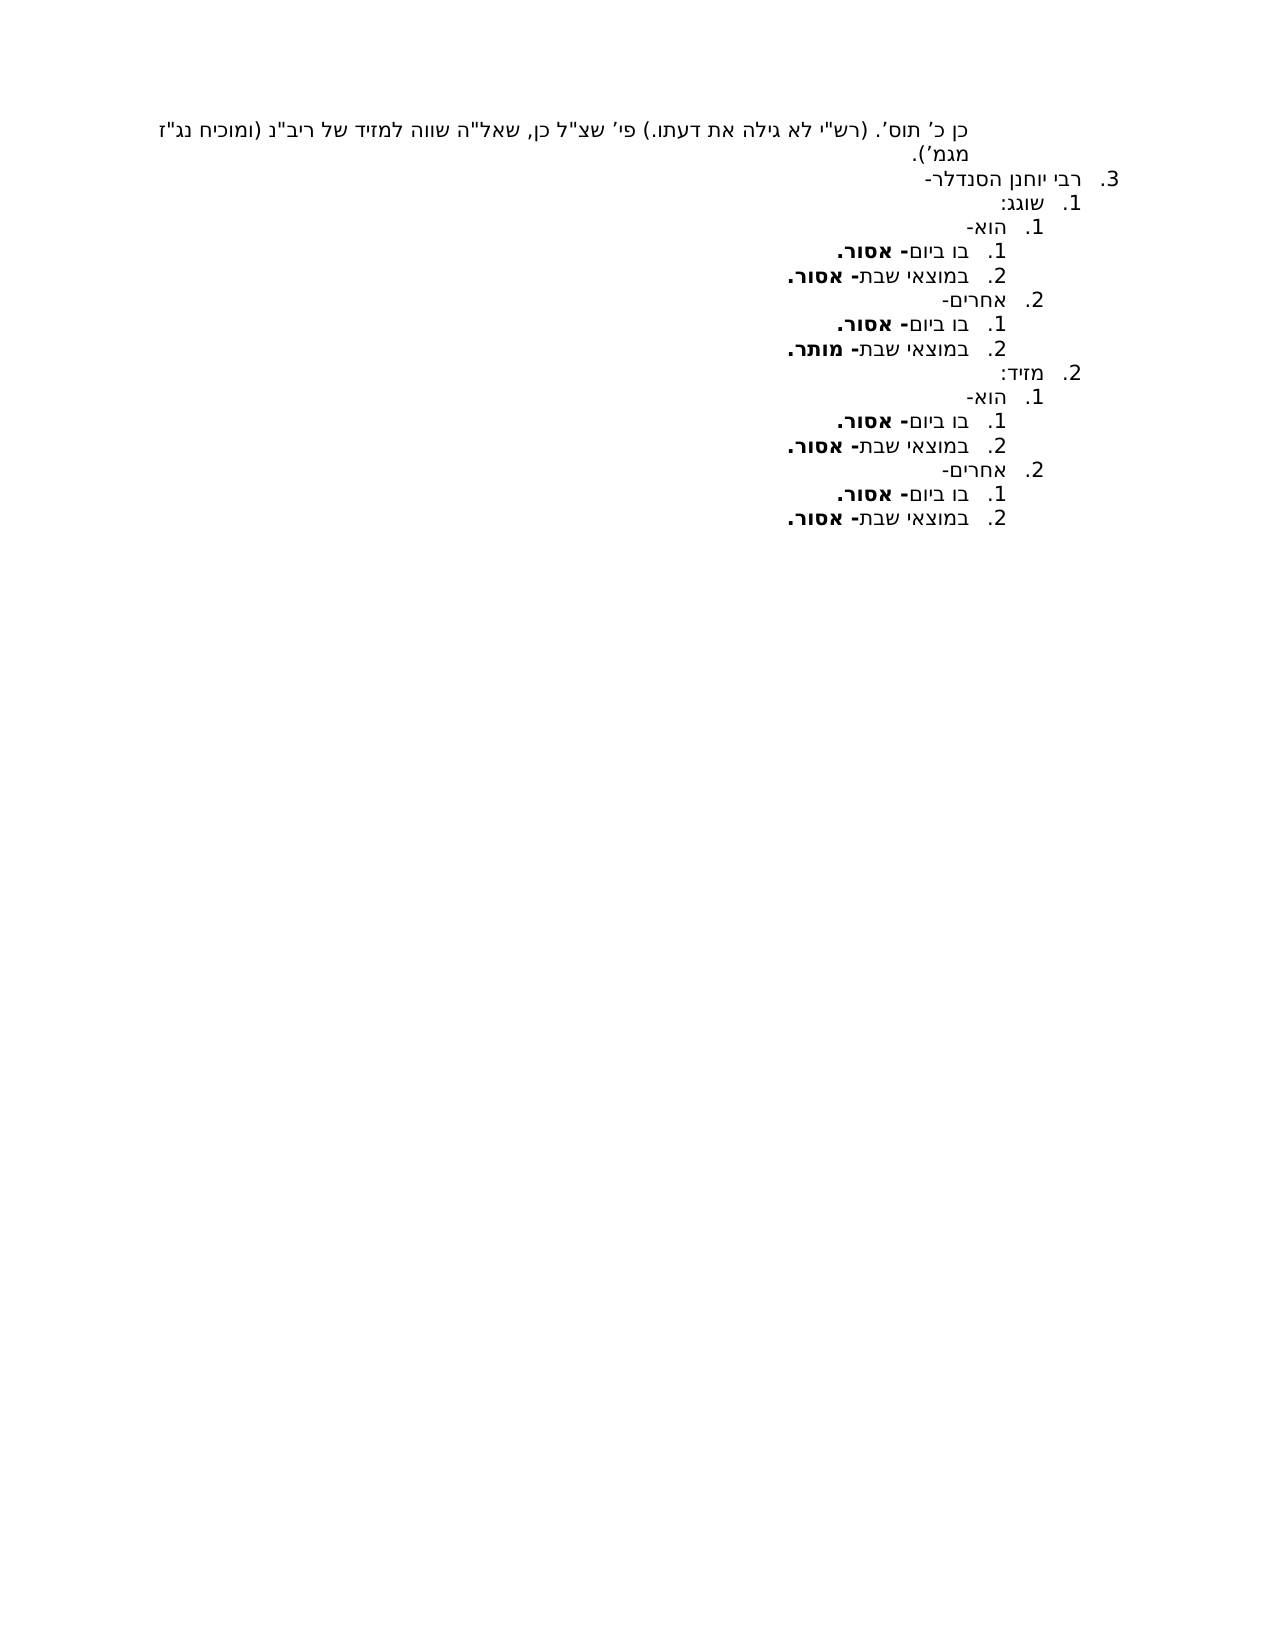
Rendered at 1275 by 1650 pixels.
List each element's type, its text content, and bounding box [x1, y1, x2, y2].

list אחרים- [118, 458, 1044, 482]
list במוצאי שבת- אסור. [118, 264, 1007, 288]
list במוצאי שבת- אסור. [118, 506, 1007, 531]
list מזיד: [118, 361, 1082, 385]
list רבי יוחנן הסנדלר- [118, 167, 1119, 191]
list במוצאי שבת- מותר. [118, 337, 1007, 361]
list במוצאי שבת- אסור. [118, 434, 1007, 458]
list כן כ’ תוס’. (רש"י לא גילה את דעתו.) פי’ שצ"ל כן, שאל"ה שווה למזיד של ריב"נ (ומוכיח נג"ז מגמ’). [118, 118, 1007, 167]
list אחרים- [118, 288, 1044, 312]
list שוגג: [118, 191, 1082, 215]
list בו ביום- אסור. [118, 312, 1007, 337]
list הוא- [118, 215, 1044, 239]
list בו ביום- אסור. [118, 409, 1007, 434]
list בו ביום- אסור. [118, 482, 1007, 506]
list בו ביום- אסור. [118, 239, 1007, 264]
list הוא- [118, 385, 1044, 409]
